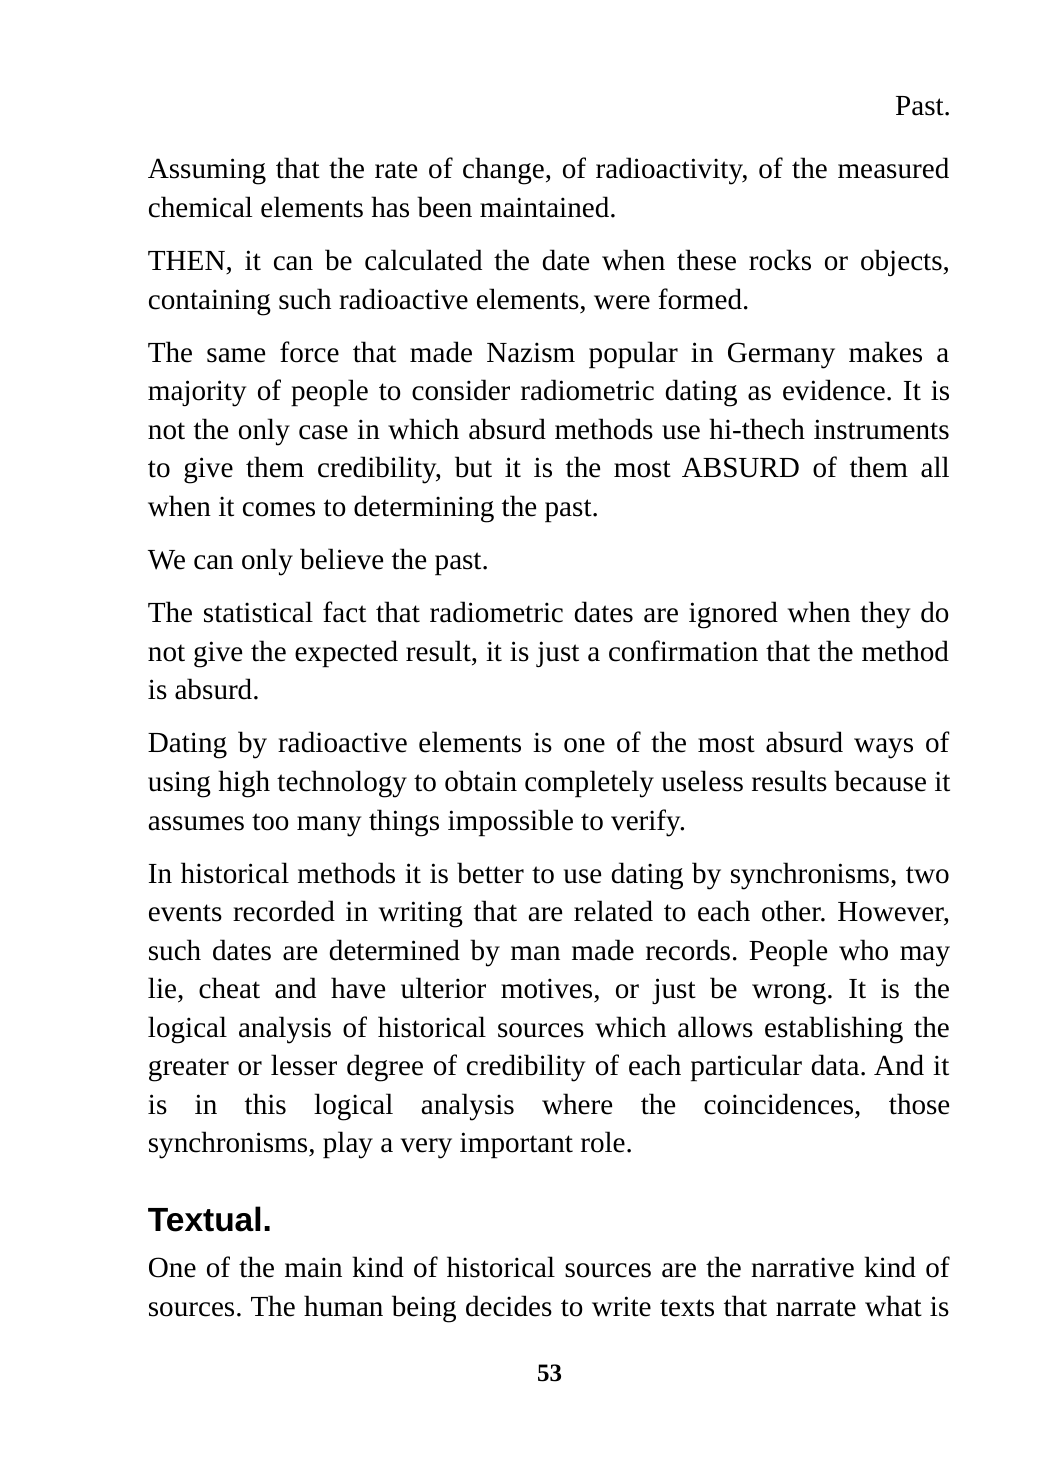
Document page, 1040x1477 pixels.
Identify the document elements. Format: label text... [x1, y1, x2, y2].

text Assuming that the rate of change, of radioactivity, of the measured chemical elements has been maintained. [148, 152, 951, 224]
text The statistical fact that radiometric dates are ignored when they do not give the expected result, it is just a confirmation that the method is absurd. [148, 595, 951, 706]
text Dating by radioactive elements is one of the most absurd ways of using high technology to obtain completely useless results because it assumes too many things impossible to verify. [148, 726, 951, 836]
text The same force that made Nazism popular in Germany makes a majority of people to consider radiometric dating as evidence. It is not the only case in which absurd methods use hi-thech instruments to give them credibility, but it is the most ABSURD of them all when it comes to determining the past. [148, 335, 951, 523]
text In historical methods it is better to use dating by synchronisms, two events recorded in writing that are related to each other. However, such dates are determined by man made records. People who may lie, cheat and have ulterior motives, or just be wrong. It is the logical analysis of historical sources which allows establishing the greater or lesser degree of credibility of each particular data. And it is in this logical analysis where the coincidences, those synchronisms, play a very important role. [148, 856, 951, 1159]
subtitle Textual. [148, 1199, 951, 1238]
text We can only believe the past. [148, 542, 951, 576]
text One of the main kind of historical sources are the narrative kind of sources. The human being decides to write texts that narrate what is [148, 1251, 951, 1323]
text THEN, it can be calculated the date when these rocks or objects, containing such radioactive elements, were formed. [148, 243, 951, 315]
